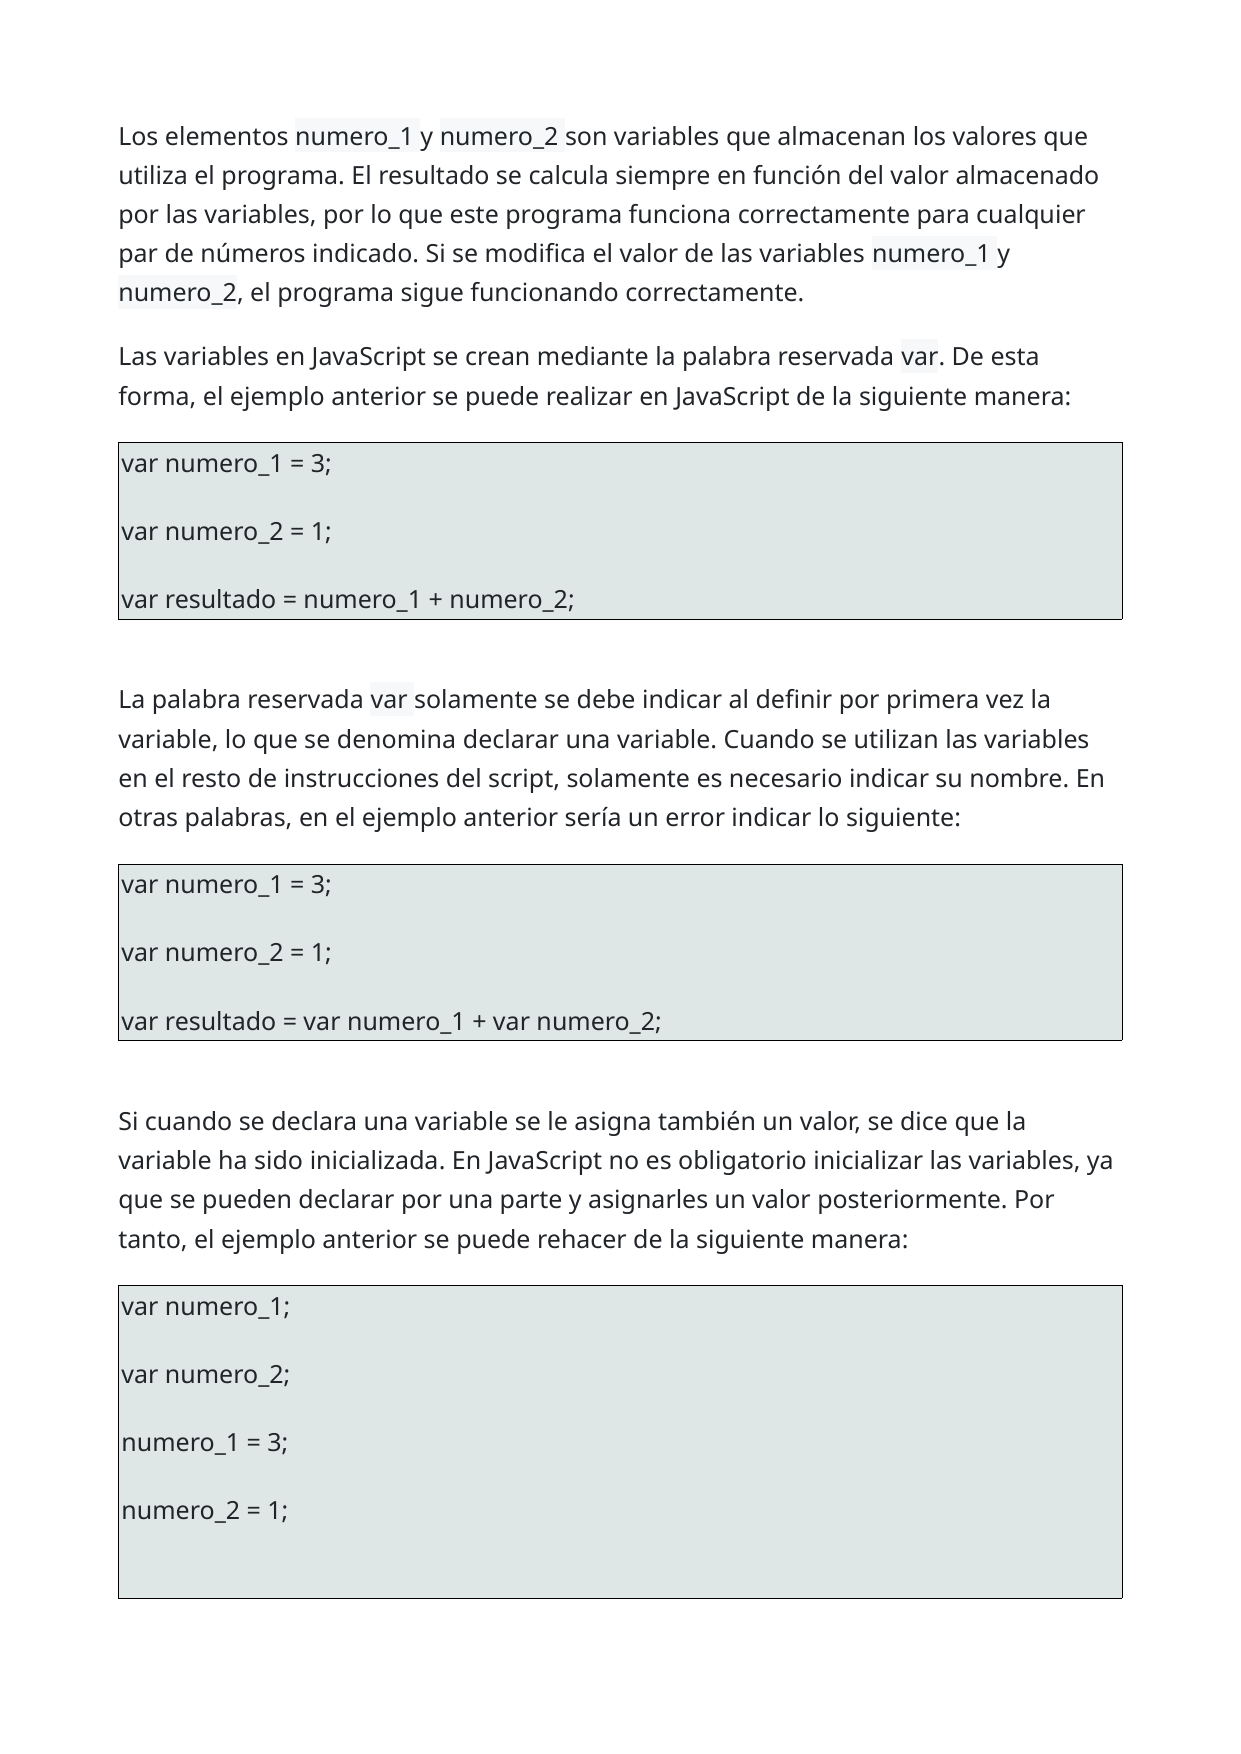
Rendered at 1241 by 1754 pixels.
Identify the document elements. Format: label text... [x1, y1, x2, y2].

text var numero_2 = 1; [119, 510, 1122, 547]
text var numero_2; [119, 1353, 1122, 1391]
text numero_2 = 1; [119, 1490, 1122, 1527]
text var numero_1 = 3; [119, 865, 1122, 901]
text var numero_2 = 1; [119, 932, 1122, 969]
text var resultado = numero_1 + numero_2; [119, 578, 1122, 619]
text Los elementos numero_1 y numero_2 son variables que almacenan los valores que utiliza el programa. El resultado se calcula siempre en función del valor almacenado por las variables, por lo que este programa funciona correctamente para cualquier par de números indicado. Si se modifica el valor de las variables numero_1 y numero_2, el programa sigue funcionando correctamente. [118, 118, 1122, 309]
text La palabra reservada var solamente se debe indicar al definir por primera vez la variable, lo que se denomina declarar una variable. Cuando se utilizan las variables en el resto de instrucciones del script, solamente es necesario indicar su nombre. En otras palabras, en el ejemplo anterior sería un error indicar lo siguiente: [118, 682, 1122, 834]
text var resultado = var numero_1 + var numero_2; [119, 1000, 1122, 1040]
text Las variables en JavaScript se crean mediante la palabra reservada var. De esta forma, el ejemplo anterior se puede realizar en JavaScript de la siguiente manera: [118, 339, 1122, 412]
text var numero_1; [119, 1286, 1122, 1322]
text numero_1 = 3; [119, 1422, 1122, 1459]
text var numero_1 = 3; [119, 443, 1122, 479]
text Si cuando se declara una variable se le asigna también un valor, se dice que la variable ha sido inicializada. En JavaScript no es obligatorio inicializar las variables, ya que se pueden declarar por una parte y asignarles un valor posteriormente. Por tanto, el ejemplo anterior se puede rehacer de la siguiente manera: [118, 1104, 1122, 1255]
